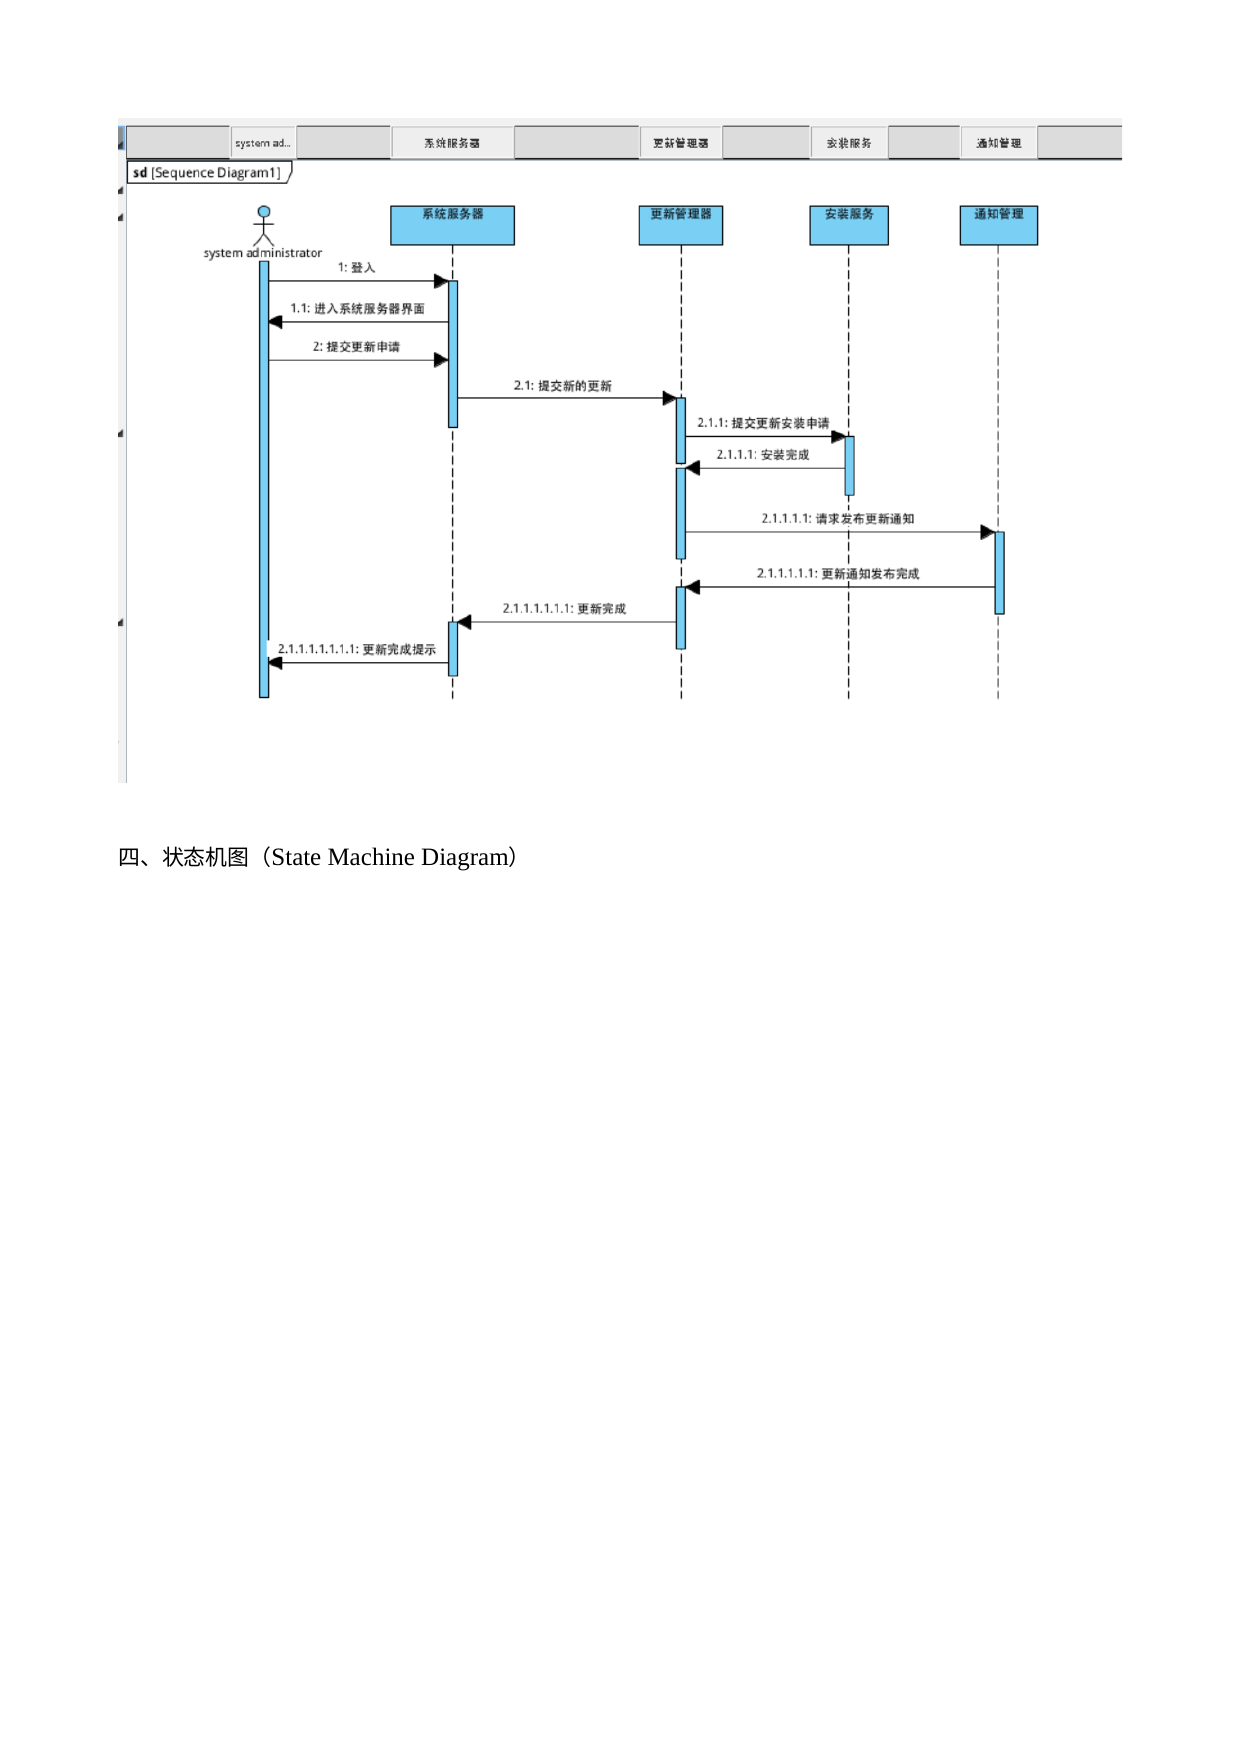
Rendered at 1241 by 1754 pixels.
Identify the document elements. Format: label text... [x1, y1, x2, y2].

picture [118, 118, 1123, 783]
text 四、状态机图（State Machine Diagram） [118, 840, 1122, 871]
